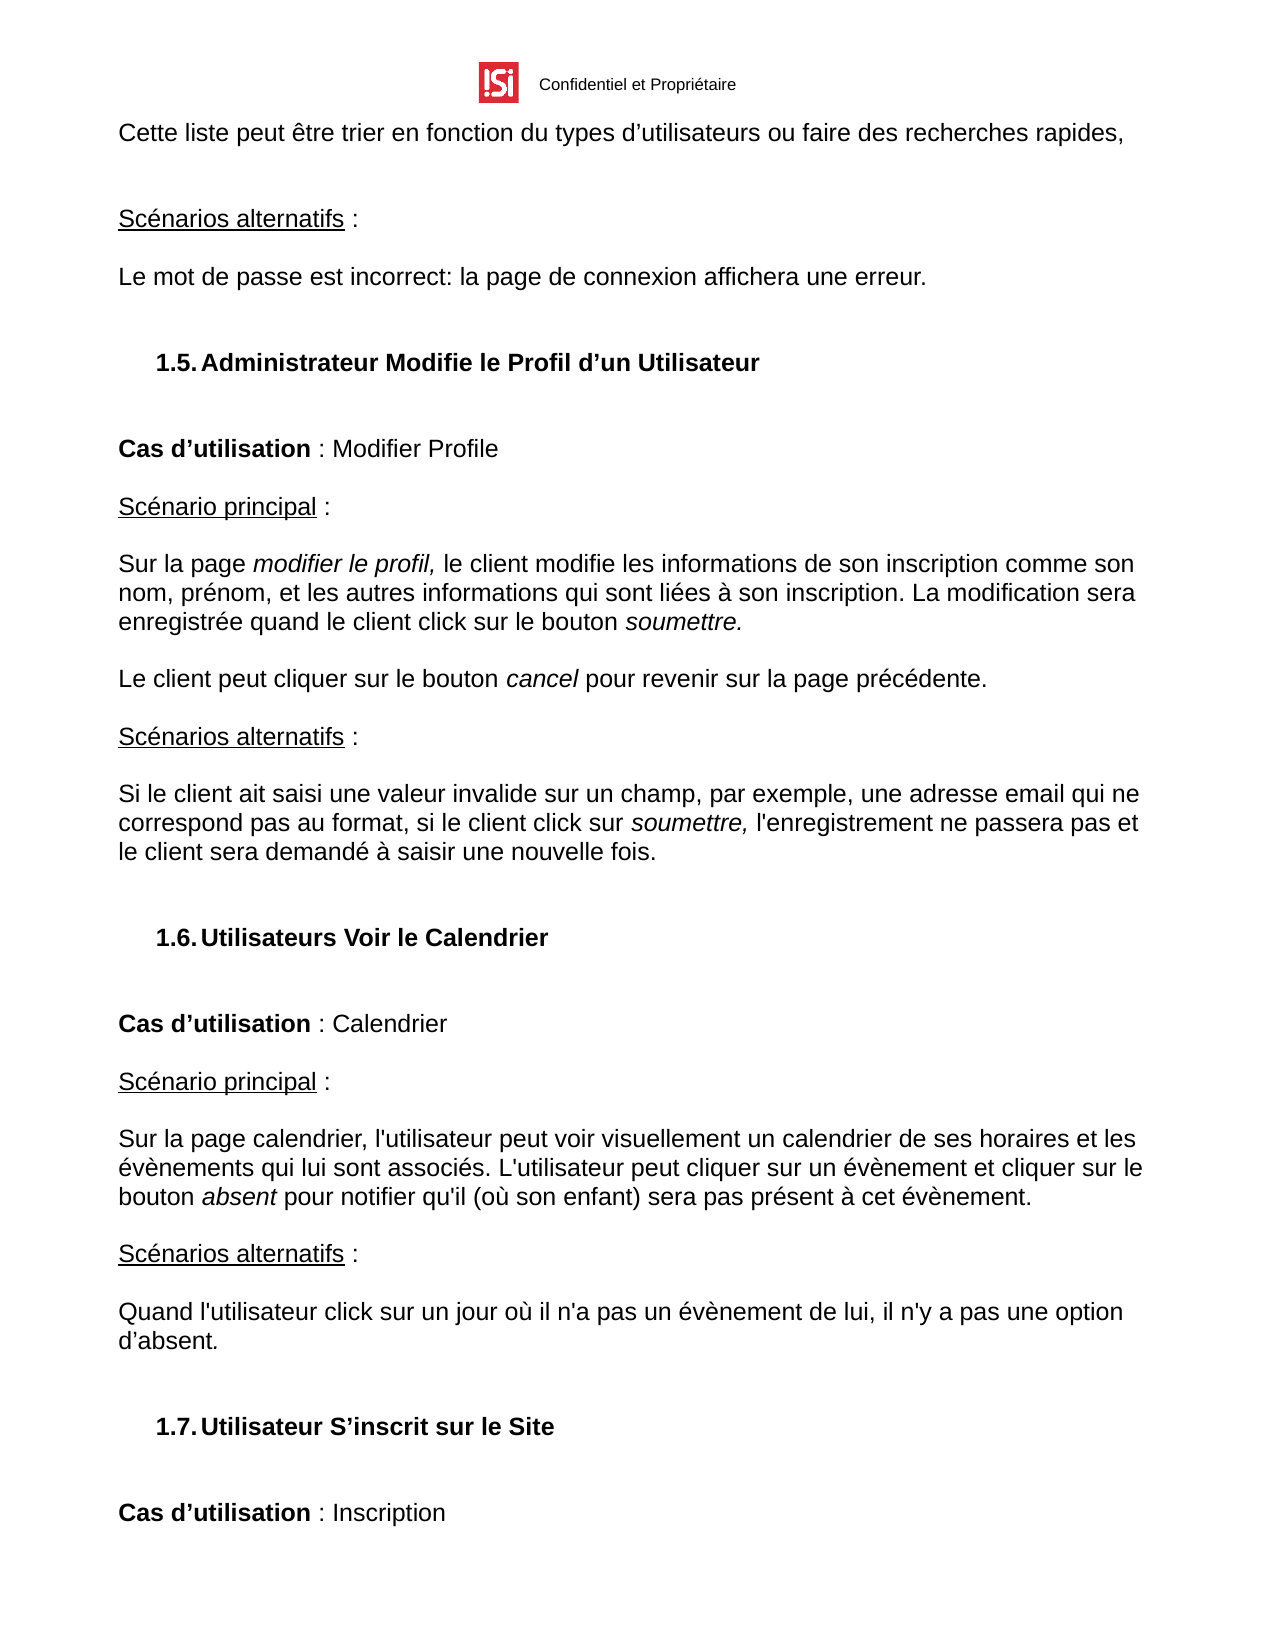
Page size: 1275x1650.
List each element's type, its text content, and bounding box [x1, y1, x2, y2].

list Utilisateur S’inscrit sur le Site [156, 1412, 1157, 1441]
text Scénarios alternatifs : [118, 1239, 1157, 1268]
text Cas d’utilisation : Modifier Profile [118, 434, 1157, 463]
text Le mot de passe est incorrect: la page de connexion affichera une erreur. [118, 262, 1157, 291]
text Quand l'utilisateur click sur un jour où il n'a pas un évènement de lui, il n'y a pas une option d’absent. [118, 1297, 1157, 1354]
text Le client peut cliquer sur le bouton cancel pour revenir sur la page précédente. [118, 664, 1157, 693]
text Scénario principal : [118, 1067, 1157, 1096]
text Si le client ait saisi une valeur invalide sur un champ, par exemple, une adresse email qui ne correspond pas au format, si le client click sur soumettre, l'enregistrement ne passera pas et le client sera demandé à saisir une nouvelle fois. [118, 779, 1157, 866]
list Utilisateurs Voir le Calendrier [156, 923, 1157, 952]
text Scénario principal : [118, 492, 1157, 521]
text Sur la page modifier le profil, le client modifie les informations de son inscription comme son nom, prénom, et les autres informations qui sont liées à son inscription. La modification sera enregistrée quand le client click sur le bouton soumettre. [118, 549, 1157, 636]
text Cette liste peut être trier en fonction du types d’utilisateurs ou faire des recherches rapides, [118, 118, 1157, 147]
text Scénarios alternatifs : [118, 204, 1157, 233]
text Cas d’utilisation : Inscription [118, 1498, 1157, 1527]
list Administrateur Modifie le Profil d’un Utilisateur [156, 348, 1157, 377]
text Sur la page calendrier, l'utilisateur peut voir visuellement un calendrier de ses horaires et les évènements qui lui sont associés. L'utilisateur peut cliquer sur un évènement et cliquer sur le bouton absent pour notifier qu'il (où son enfant) sera pas présent à cet évènement. [118, 1124, 1157, 1211]
text Cas d’utilisation : Calendrier [118, 1009, 1157, 1038]
text Scénarios alternatifs : [118, 722, 1157, 751]
